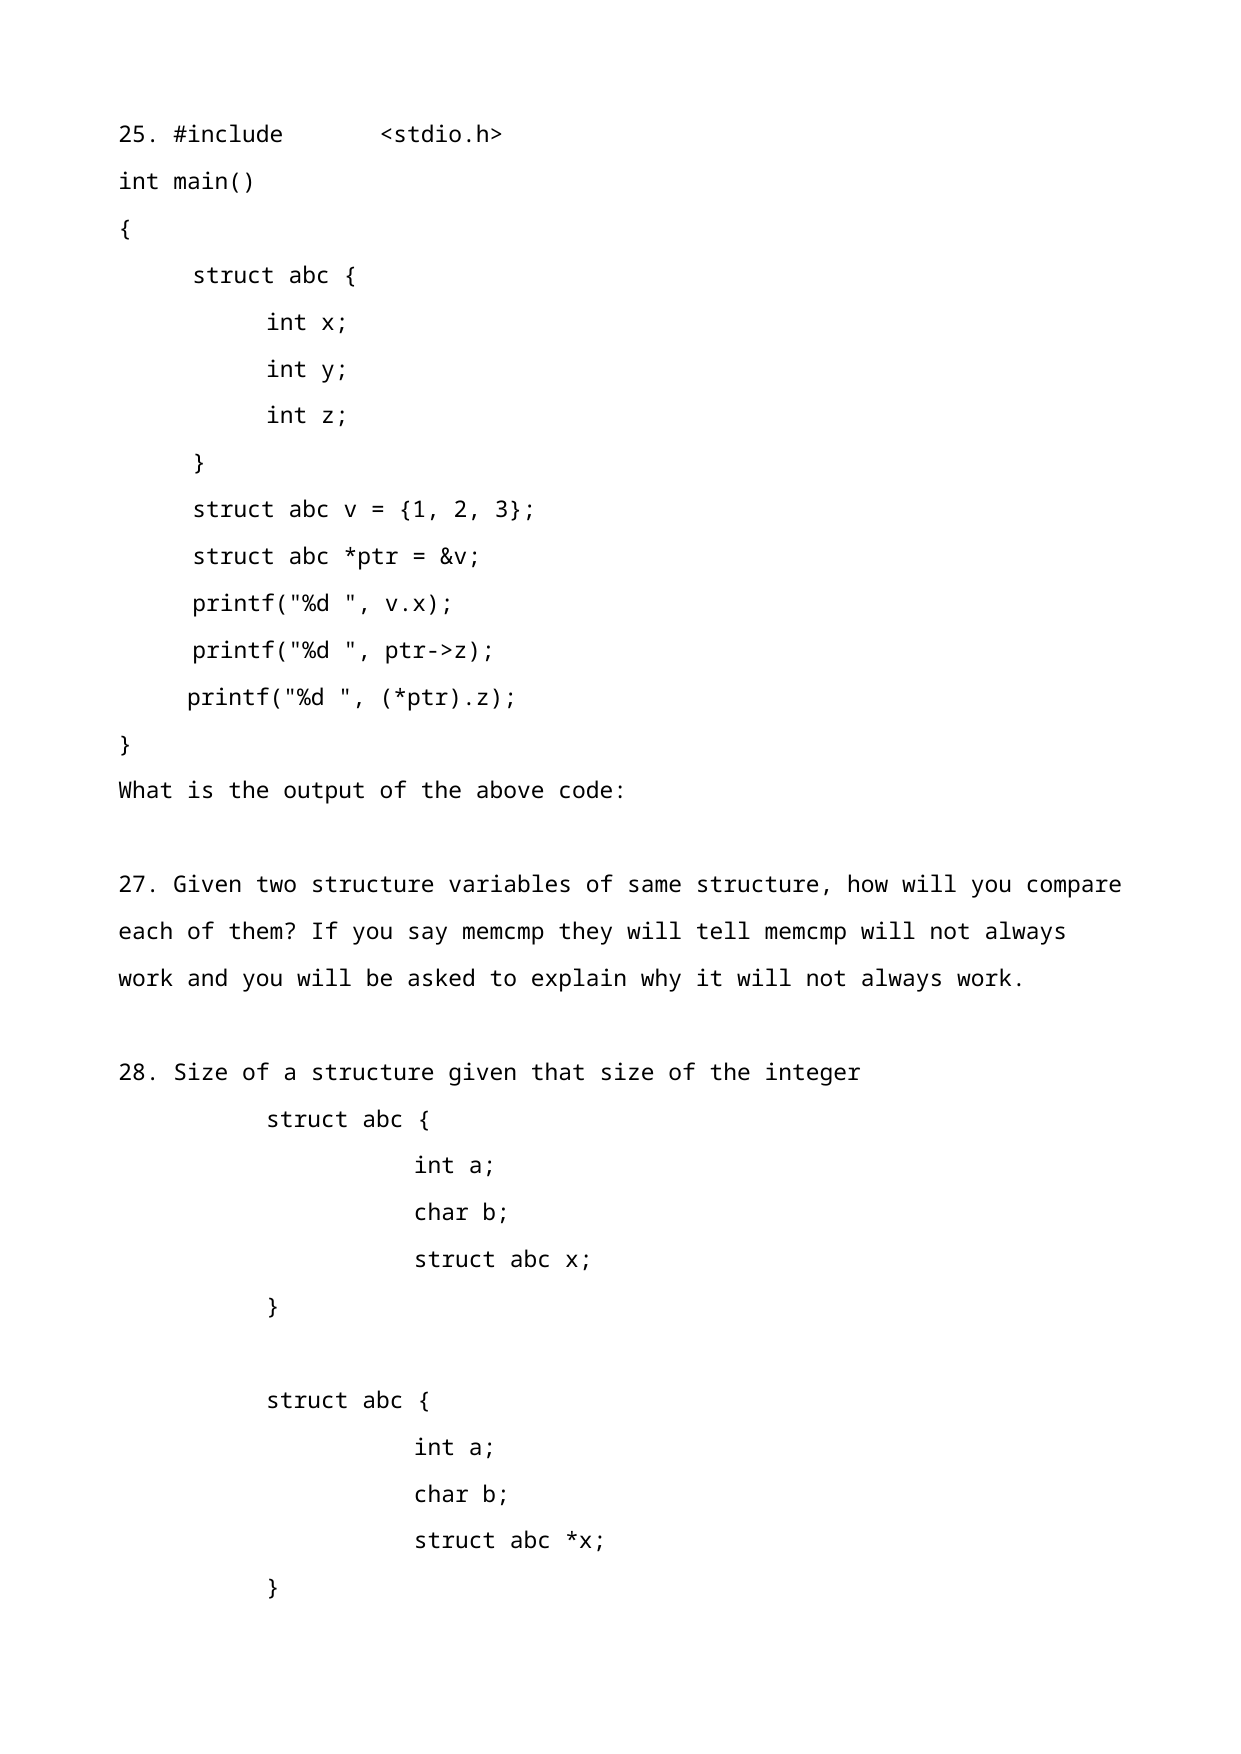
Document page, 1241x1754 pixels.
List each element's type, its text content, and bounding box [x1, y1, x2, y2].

text What is the output of the above code: [118, 774, 1122, 806]
text 27. Given two structure variables of same structure, how will you compare each of them? If you say memcmp they will tell memcmp will not always work and you will be asked to explain why it will not always work. [118, 868, 1122, 993]
text int x; [118, 306, 1122, 337]
text { [118, 212, 1122, 243]
text int a; [118, 1149, 1122, 1181]
text } [118, 1571, 1122, 1602]
text printf("%d ", ptr->z); [118, 634, 1122, 665]
text printf("%d ", v.x); [118, 587, 1122, 618]
text } [118, 727, 1122, 759]
text struct abc { [118, 1384, 1122, 1415]
text 25. #include <stdio.h> [118, 118, 1122, 149]
text struct abc *x; [118, 1524, 1122, 1556]
text } [118, 1290, 1122, 1321]
text struct abc v = {1, 2, 3}; [118, 493, 1122, 524]
text int main() [118, 165, 1122, 196]
text 28. Size of a structure given that size of the integer [118, 1056, 1122, 1087]
text struct abc *ptr = &v; [118, 540, 1122, 571]
text struct abc { [118, 259, 1122, 290]
text struct abc { [118, 1102, 1122, 1134]
text int a; [118, 1431, 1122, 1462]
text char b; [118, 1196, 1122, 1227]
text int z; [118, 399, 1122, 431]
text } [118, 446, 1122, 477]
text int y; [118, 352, 1122, 384]
text char b; [118, 1477, 1122, 1509]
text struct abc x; [118, 1243, 1122, 1274]
text printf("%d ", (*ptr).z); [118, 681, 1122, 712]
